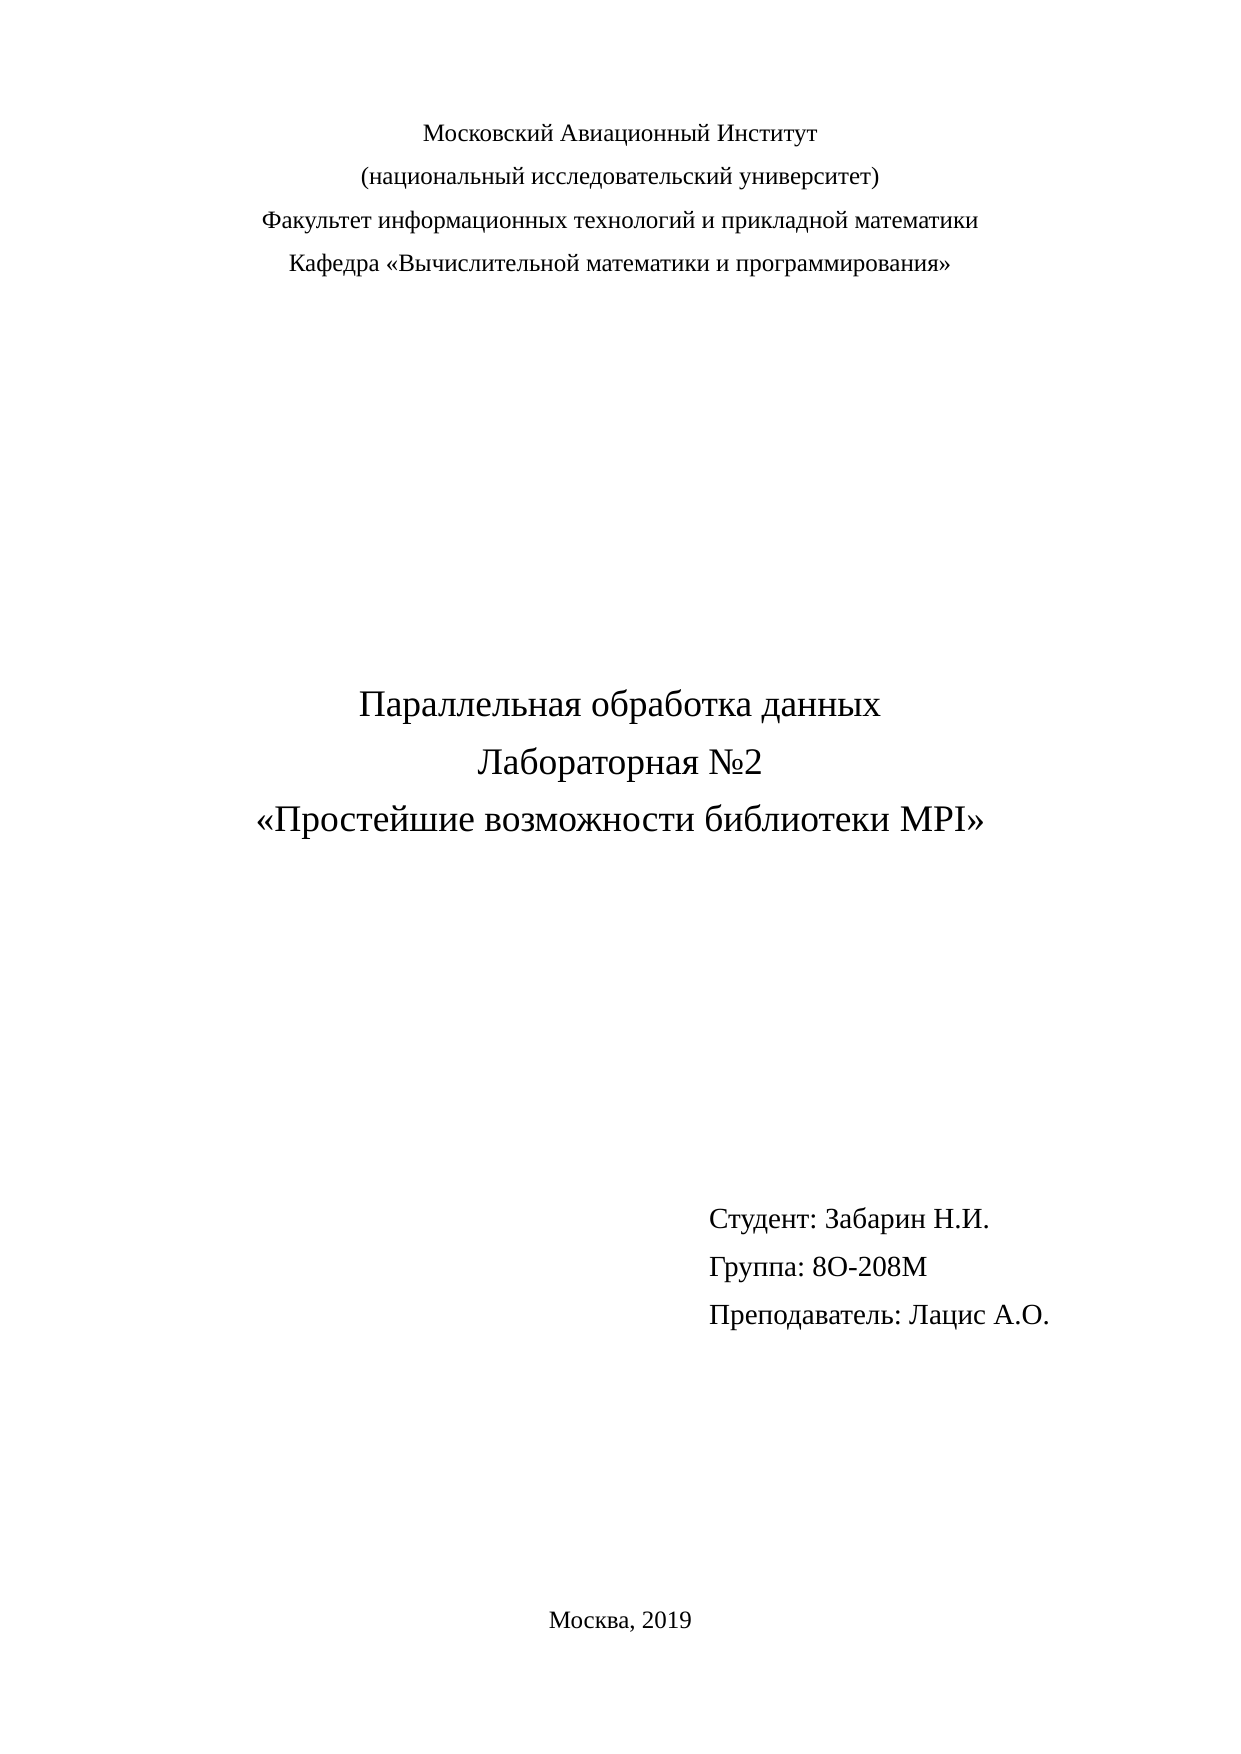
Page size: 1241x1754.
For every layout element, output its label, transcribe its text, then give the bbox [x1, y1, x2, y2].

text Москва, 2019 [118, 1606, 1122, 1634]
text Параллельная обработка данных [118, 681, 1122, 724]
text Московский Авиационный Институт [118, 118, 1122, 147]
text Лабораторная №2 [118, 739, 1122, 782]
text Студент: Забарин Н.И. [118, 1201, 1122, 1235]
text Группа: 8О-208М [118, 1249, 1122, 1283]
text «Простейшие возможности библиотеки MPI» [118, 797, 1122, 840]
text Факультет информационных технологий и прикладной математики [118, 205, 1122, 233]
text Кафедра «Вычислительной математики и программирования» [118, 248, 1122, 277]
text Преподаватель: Лацис А.О. [118, 1297, 1122, 1331]
text (национальный исследовательский университет) [118, 161, 1122, 190]
